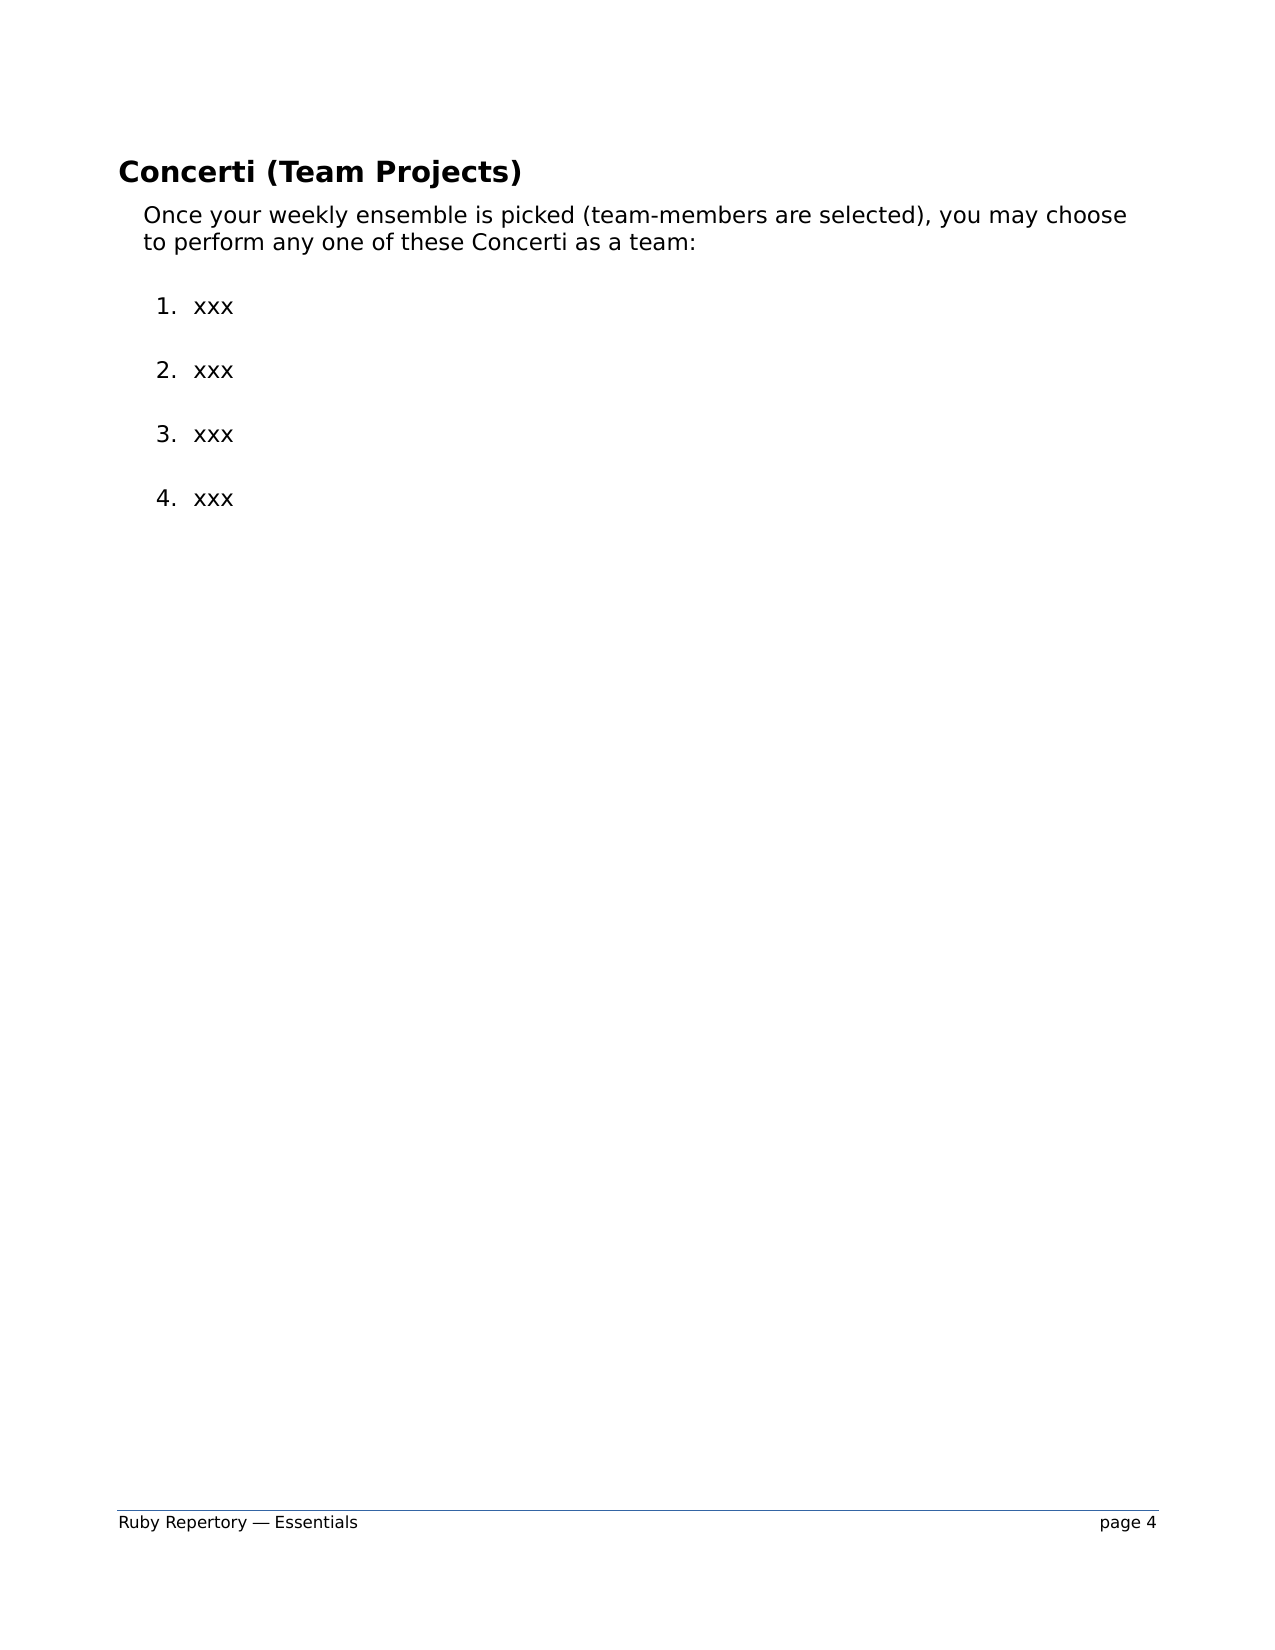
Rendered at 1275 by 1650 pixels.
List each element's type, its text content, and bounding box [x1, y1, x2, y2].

list xxx [156, 357, 1157, 384]
list xxx [156, 485, 1157, 512]
text Concerti (Team Projects) [118, 156, 1157, 189]
list xxx [156, 293, 1157, 319]
text Once your weekly ensemble is picked (team-members are selected), you may choose to perform any one of these Concerti as a team: [143, 202, 1157, 255]
list xxx [156, 421, 1157, 448]
